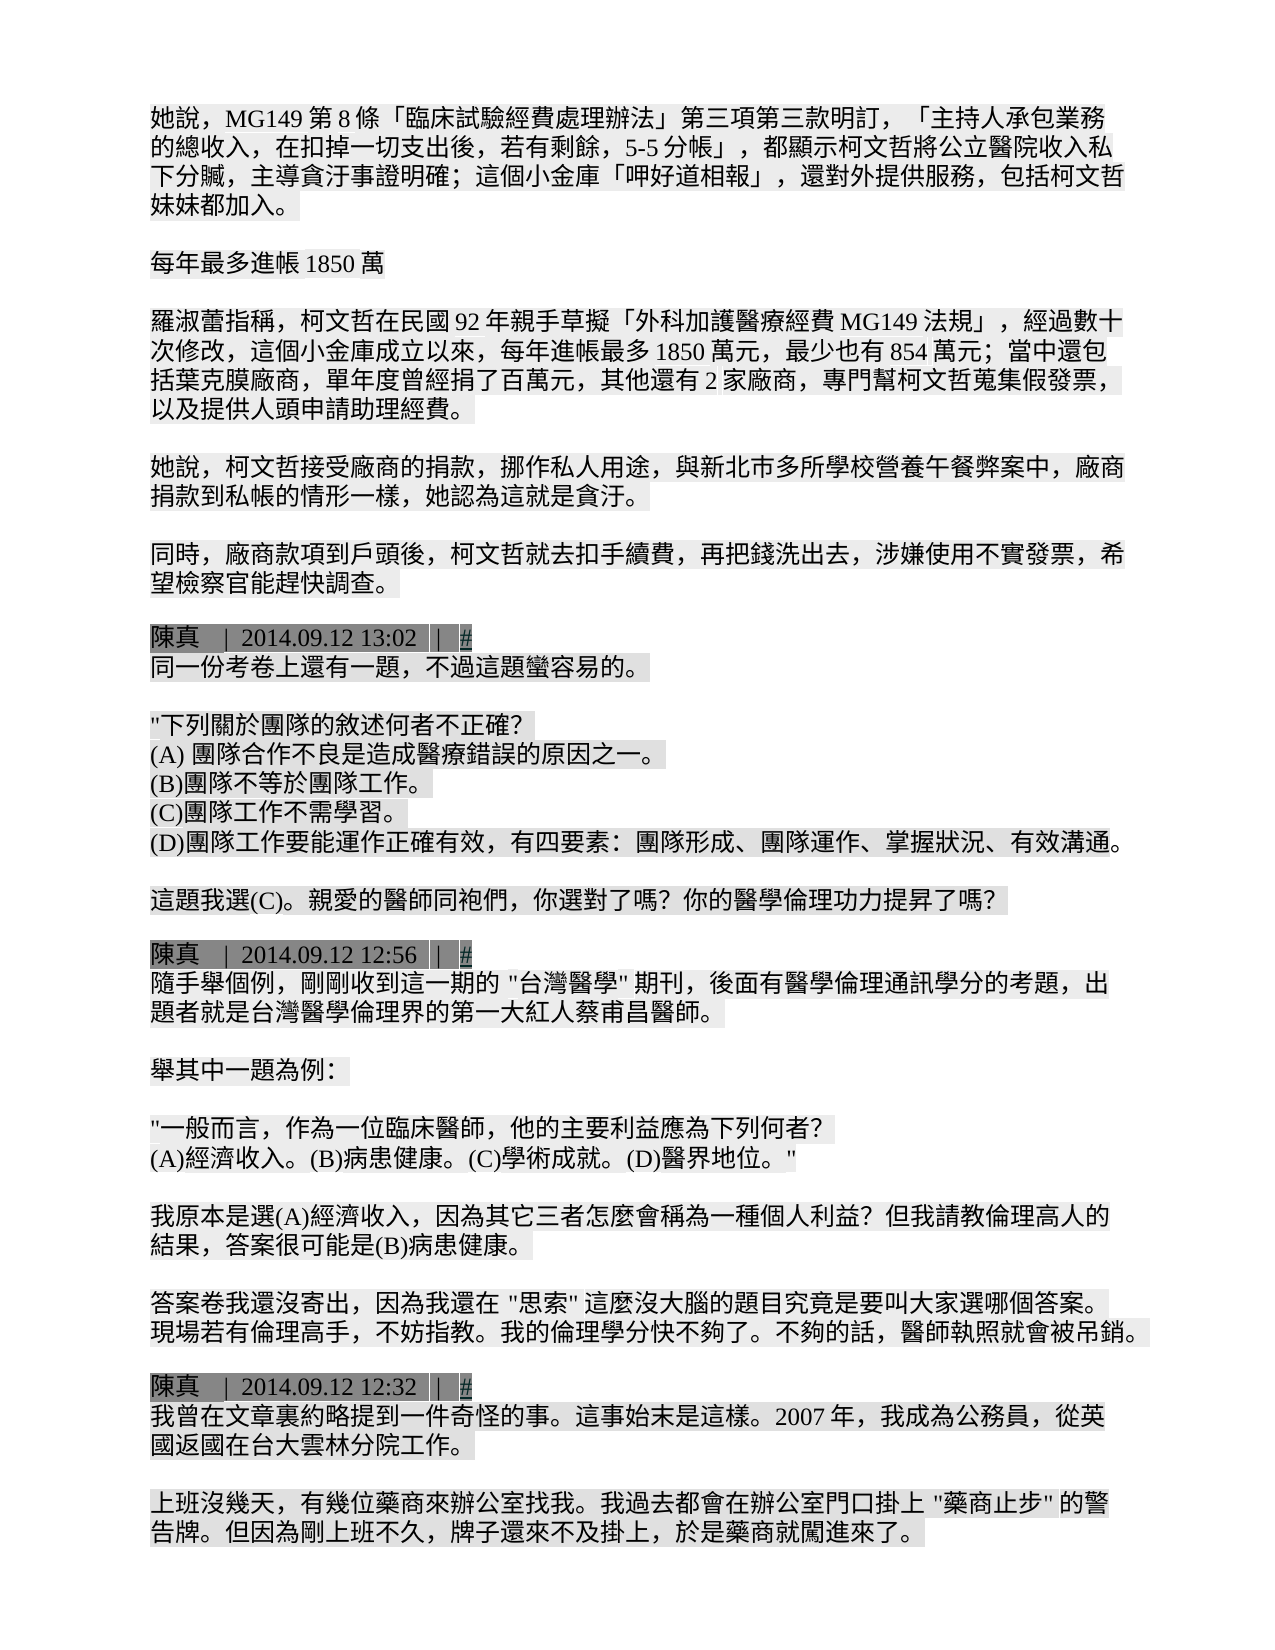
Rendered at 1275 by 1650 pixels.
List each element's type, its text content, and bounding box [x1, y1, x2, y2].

text 羅淑蕾控柯P 貪汙洗錢逃漏稅 中時電子報 作者林思慧、陳志賢╱台北報導 | 2014年9月11日 中國時報【林思慧、陳志賢╱台北報導】 國民黨立委羅淑蕾昨日召開記者會，指控無黨籍台北市長參選人柯文哲，多年前在台大醫院私設MG149帳號，協助醫生、護士逃漏稅等違法亂紀行為；她痛批柯，「不是白色的力量，是白色巨塔下的黑勢力」質疑他在台大就弄小金庫，若當上台北市長會不會弄個大金庫？ 羅淑蕾出示資料和隨身碟表示，已掌握真假帳資料、人頭帳戶、假發票和人頭助理等細節。她隨後並到台北地檢署告發柯涉嫌貪汙、洗錢、違反稅捐稽徵法。 贊助捐款 都進帳戶 羅淑蕾表示，台大醫院為杜絕紅包文化，設立402專戶接受各界捐款，但柯文哲在此專戶下私設MG149帳戶，主要收入來源包括廠商贊助、企業捐款，加入MG149的人頭稅，醫生4000元、護士1000元；帳目分為公帳、私帳、個別帳、臨床研究帳戶4大類；為了迴避台大會計稽核，帳本1式2份，都有真假之分。 「外科加護醫療經費MG149法規」設立原則，包括「金錢不是萬能，但是沒錢卻萬萬不能」、「為了錢，全軍叛變；為了錢，兄弟反目成仇」、效法耶穌會精神：自覺、才智、愛心、勇氣，以永續經營的理念發揚「MG149」的力量，並幫助有關人員成長，使其日後有更大的力量幫助世人；規定中的人頭稅代表入會費，軍機處則是負責管理印章、存摺，還會提醒會員收好捐款收據，以供減免年度所得稅。 制定內規 私下分贓 羅淑蕾說，柯文哲制定內規，在收支項目清楚說明，「可將錢捐入MG149內，公司人運用，先捐入，再領出，可扣抵所得稅」，變相出售捐款收據，協助他人逃稅；對外提供服務是『洗錢』，匯入公帳，由私帳支出現金（洗錢）扣10%」。 她說，MG149第8條「臨床試驗經費處理辦法」第三項第三款明訂，「主持人承包業務的總收入，在扣掉一切支出後，若有剩餘，5-5分帳」，都顯示柯文哲將公立醫院收入私下分贓，主導貪汙事證明確；這個小金庫「呷好道相報」，還對外提供服務，包括柯文哲妹妹都加入。 每年最多進帳1850萬 羅淑蕾指稱，柯文哲在民國92年親手草擬「外科加護醫療經費MG149法規」，經過數十次修改，這個小金庫成立以來，每年進帳最多1850萬元，最少也有854萬元；當中還包括葉克膜廠商，單年度曾經捐了百萬元，其他還有2家廠商，專門幫柯文哲蒐集假發票，以及提供人頭申請助理經費。 她說，柯文哲接受廠商的捐款，挪作私人用途，與新北巿多所學校營養午餐弊案中，廠商捐款到私帳的情形一樣，她認為這就是貪汙。 同時，廠商款項到戶頭後，柯文哲就去扣手續費，再把錢洗出去，涉嫌使用不實發票，希望檢察官能趕快調查。 [150, 75, 1125, 598]
text 隨手舉個例，剛剛收到這一期的 "台灣醫學" 期刊，後面有醫學倫理通訊學分的考題，出題者就是台灣醫學倫理界的第一大紅人蔡甫昌醫師。 舉其中一題為例： "一般而言，作為一位臨床醫師，他的主要利益應為下列何者？ (A)經濟收入。(B)病患健康。(C)學術成就。(D)醫界地位。" 我原本是選(A)經濟收入，因為其它三者怎麼會稱為一種個人利益？但我請教倫理高人的結果，答案很可能是(B)病患健康。 答案卷我還沒寄出，因為我還在 "思索" 這麼沒大腦的題目究竟是要叫大家選哪個答案。現場若有倫理高手，不妨指教。我的倫理學分快不夠了。不夠的話，醫師執照就會被吊銷。 [150, 969, 1125, 1347]
text 陳真 | 2014.09.12 12:32 | # [150, 1372, 1125, 1402]
text 同一份考卷上還有一題，不過這題蠻容易的。 "下列關於團隊的敘述何者不正確？ (A) 團隊合作不良是造成醫療錯誤的原因之一。 (B)團隊不等於團隊工作。 (C)團隊工作不需學習。 (D)團隊工作要能運作正確有效，有四要素：團隊形成、團隊運作、掌握狀況、有效溝通。 這題我選(C)。親愛的醫師同袍們，你選對了嗎？你的醫學倫理功力提昇了嗎？ [150, 653, 1125, 915]
text 我曾在文章裏約略提到一件奇怪的事。這事始末是這樣。2007年，我成為公務員，從英國返國在台大雲林分院工作。 上班沒幾天，有幾位藥商來辦公室找我。我過去都會在辦公室門口掛上 "藥商止步" 的警告牌。但因為剛上班不久，牌子還來不及掛上，於是藥商就闖進來了。 幾位藥商簇擁著一位似乎位階較高的藥廠主管，來到我辦公室，看我桌上有電腦，書架上有一些書，竟然說："陳醫師，哇，這是你的電腦嗎？你有好多書哦。這些都是你自己買的嗎？" 我聽不懂他的意思，就說，"是我自己買的啊。" 藥商笑說："哎呀，陳醫師太客氣了，聽說陳醫師剛從英國回來。這些東西我們幫你買就好了。" 我反問："為什麼你們要幫我買？" 幾個藥商一聽，竟然全都笑出來。其中一個說："陳醫師剛從國外回來可能不知道，陳醫師可以用研究的名義購買，我們公司都可以出錢。" 接著，對方可能看我傻傻的一頭霧水，於是開始講到重點，他說，"陳醫師不用擔心，這很簡單的，很多醫師都是這樣，就是設個帳戶，不必用陳醫師的名字，然後我們就會輾轉把錢匯進去。" 我聽完就說："你們知道我是誰嗎？你們是不是應該先去打聽一下，然後再來跟我講這些事。" 幾位藥商頓時臉色有異，慌忙告辭。 幾天後，其中一位藥商又來敲門。這回態度不太一樣了，變得很拘謹，一副戒慎恐懼，畢恭畢敬，表明來意說： "陳醫師，那天我們講的那些事，可能有點誤會，希望陳醫師不要講出去。" 我說，"我只會批評一些普遍現象，不會跟個人為難。我自己不會去做這些事，但別人要怎麼做我不會去阻止，畢竟這些事很普遍，若要追究，恐怕台灣一大半的醫師都得去坐牢。" 該藥商在取得我的保證不會抖出他們之後，踉蹌離去。很快地，我的辦公室又恢復了寧靜，沒有藥商敢來找我說要幫我出機票、買書、買電腦等等之類。 我其實根本不知道這幾位藥商是誰，也忘了他們是哪一家藥廠。重點是： 第一：這些事，我相信一定非常普遍，要不然不會輕易就對一個剛來的醫師講得這麼輕鬆而明白，擺明了就是要幫我設立一個黑帳戶，以便藥商輾轉用一些什麼研究的名義幫我支付各種生活開銷與研究支出。 第二，就跟各種黑心食品之普遍存在台灣一樣，各行各界的處事心態就是：有好處就盡量撈，哪管他人死活。醫界也一樣。我待過醫學中心，也當過開業醫，從高層到基層統統都一樣，為了利益，不擇手段，有些時候，惡劣到一種你沒法想像的地步，比餿水油有過之無不及。 第三，更可怕的是，其實社會大眾並不是真的在乎這些事；一旦有事，大家都會努力發出譴責，但自己只要一有機會也能多撈點錢撈點名利，絕不會拒絕；即便以傷害他人健康為代價亦在所不惜。這就是台灣人的普遍心態與社會風氣。 第四，一些普遍存在的事，它之所以能在各行各業普遍存在，意味著人們把它當成一種彼此心照不宣的潛規則。唯有到了選舉時刻或準備拿來對付誰時，這些事才會曝光。這意味著，人們其實並不是真的在乎這些事本身的是非對錯，而只是在某種狀況下拿來做為一種攻擊武器。 第五，所謂揭弊，在某個意義上是可恥的，因為選擇性的正義不是正義。大家幾乎統統都這樣幹，而你卻光打其中一個，把他打成妖魔，這合乎正義嗎？ 第六，以這類藥商黑帳戶之事為例，我沒證據證明這事非常普遍，雖然藥商自己是這麼強調，所以叫我放心接受金錢而不用客氣，但我畢竟沒有證據證明它到底有多普遍。 但我相信，連我這樣一個幾乎與醫界脫節的人，都會屢屢聽聞或接觸到類似事情，那些長久在醫界工作的人不可能不知道。這基本上就是一整個醫界全是共犯結構，彼此心照不宣。 第七，將近二十年前，我因為寫文章以及透過醫學會正式提案，表達我對台灣醫界總是 "公然且明目張膽" 地接受藥商的饋贈以及拿回扣的不滿，包括各種旅遊招待甚至性招待等等，引起醫界特別是精神醫學界許多老枝新秀的集體強烈攻擊。 兩年後，我考上教育部公費留學史上首度次創立的 "醫學倫理" 學門的全額獎學金。我知道這個領域將來在台灣醫界或學界會有一大塊大餅大家搶著吃，將會成為一種顯學。但我出國的第二年就在醫望雜誌寫文章表明我的悲觀以此對所謂醫學倫理的厭惡。 就知識的本質而言，天底下不應該有醫學倫理這樣一種學科，就好像不應該有愛情倫理或孝道倫理或銀行員倫理的獨立學科一樣；相關的議論理應分別屬於哲學、社會學或政治學或歷史學等等。天底下不應該有所謂醫學倫理學家，就好像天底下不應該有孝順專家或愛情專家一樣，除非他本身是個哲學家、社會學家或政治學家、歷史學家等等。 第八，更重要的是，知識方面的討論並無助於現實的腐敗。開設一堆有口無心而且毫無大腦、甚至非常反智低能的所謂醫學倫理課程(不信的話，不妨看看醫學雜誌上那些醫學倫理學分考題就知道有多低能)，或強迫每個醫生每年一定要取得多少所謂醫學倫理學分才能更新醫師執照，企圖以此來改善現實的腐敗，那純粹就是自欺欺人。 就好像我們看到有人忤逆長上，對父母又打又罵，或是對父母健康死活不聞不問只關心遺產，我不需要先去修一堆孝順學分才能知道這是很不孝的行為。就好像一個銀行員不把鈔票塞進自己的口袋，並不需要修什麼 "銀行員倫理" 的學分一樣。 結論是：一個現象如果非常普遍，那意味著人們其實根本不在乎。要改變這些潛規則只有一個可能，那就是人們普遍必須覺得這樣一些現象是錯的、可恥的、難以忍受的。 陳真2014.09.12. ================ 柯被爆私設帳戶洗錢 羅淑蕾：台大的黑色力量 NOWnewsNOWnews – 2014年9月10日 記者林靖堂／台北報導 國民黨立委羅淑蕾今（10）日召開記者會，指控無黨籍台北市長參選人柯文哲涉嫌利用「外科加護醫療經費MG149」教唆台大外科團隊洗錢、逃漏稅。 羅淑蕾表示，在柯文哲親擬的MG149帳戶規則內，2003年版本公然「鼓勵大家利用MG149內，可將錢捐入MG149內，買私人物品或出國經費。先捐入，再領出，可扣抵所得稅」，她痛批，柯文哲根本是台大醫院內的黑色力量。 羅淑蕾拿出柯文哲2003年至2012年間修改近20次的「外科加護醫療經費MG149」規定，根據MG149規定「主持人承包業務的總收入，在扣掉一切支出後，若有剩餘，5-5分帳，若仍放MG149內之個別帳可支出私人的費用。若要轉由私帳洗出現金則要扣10%的洗錢費用」。 羅淑蕾痛陳，柯文哲直接將「洗錢」寫入法規中，直到2008年政黨輪替後的版本才改為「提領現金的方法」，甚至還載明帳戶提供對外服務。 羅淑蕾指控，台大醫院設立402專戶接受各界捐款，但是柯文哲竟利用職務之便，在402專戶下私設MG149「帳中帳」，並將MG149帳目分為「公帳、私帳、個別帳、臨床研究帳戶」四大帳戶，並交由專人看管處理。 再者，柯文哲要求台大外科團隊在內的台大醫師、護理師等加入，且加入者須繳「入會費」，主治醫生4千元、護士或護理師1千元。 羅淑蕾指出，柯文哲自2003年起親手擬定並私設MG149帳戶，要求外科團隊存入廠商贊助、企業個人、承接研究案等收入，並從中管理團隊所有的收入與支出，甚至「提供對外服務」，提供「洗錢」之用。甚至，柯文哲的妹妹柯美蘭雖非台大醫師團隊，也在帳戶名單之列「呷好到相報」。 羅淑蕾說，該專戶2003年開設後，每年收入近乎千萬，雖然對外募款說明指稱開專戶為學術之用，但所作所為都在涉及教唆逃漏稅與洗錢，「在台大都能開小金庫，未來如果當選台北市長怎麼辦」？ 羅淑蕾指稱，自己在半年前就已掌握這份資料，等柯文哲參選後就會公布，她並在記者會上會同會計師一一點名罪刑，指柯文哲已涉嫌違反《洗錢防制法》、《貪汙治罪條例》等罪嫌，呼籲共犯結構內的醫師迅速自首，轉為汙點證人。 [150, 1402, 1125, 1547]
text 陳真 | 2014.09.12 12:56 | # [150, 940, 1125, 969]
text 陳真 | 2014.09.12 13:02 | # [150, 623, 1125, 653]
